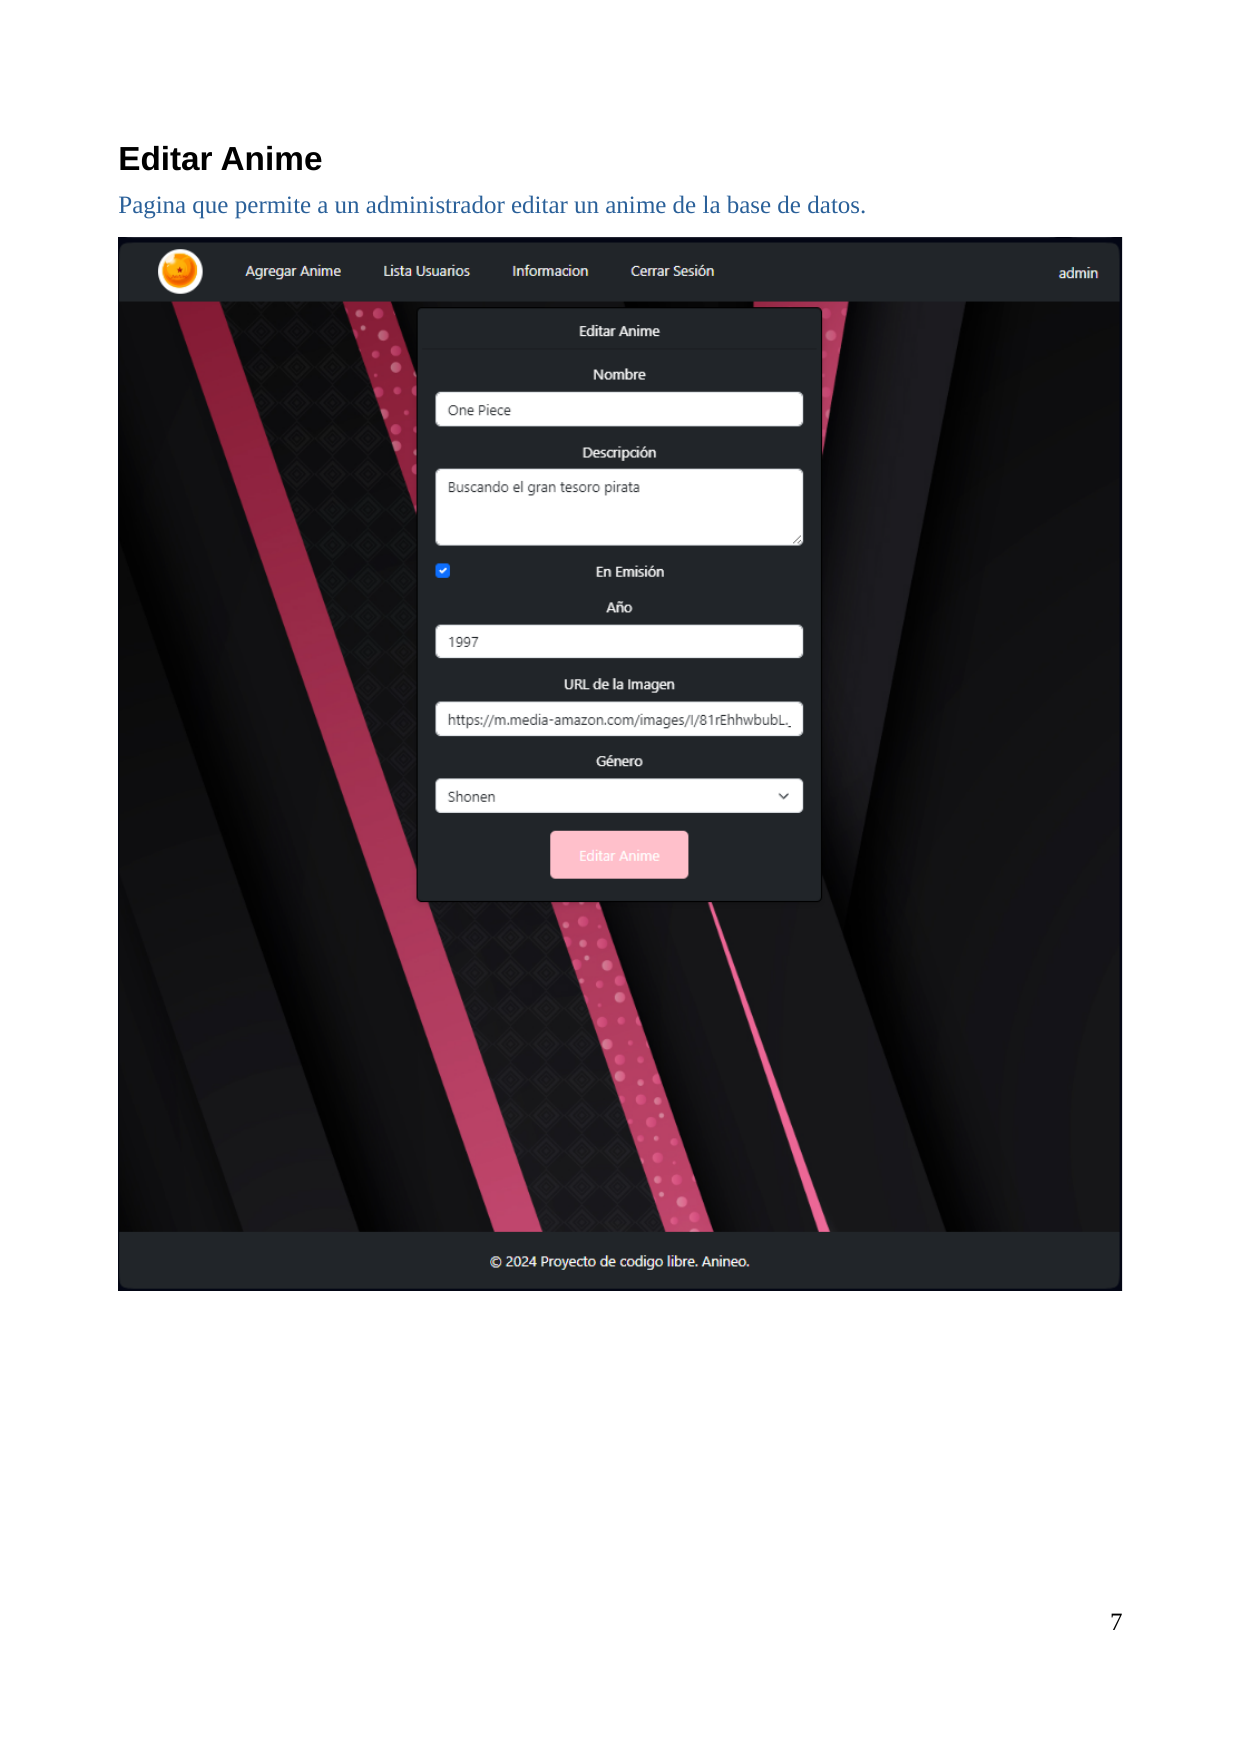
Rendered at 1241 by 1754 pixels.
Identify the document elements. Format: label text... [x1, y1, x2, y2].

subtitle Editar Anime [118, 139, 1122, 177]
subtitle Pagina que permite a un administrador editar un anime de la base de datos. [118, 190, 1122, 219]
picture [118, 237, 1123, 1291]
